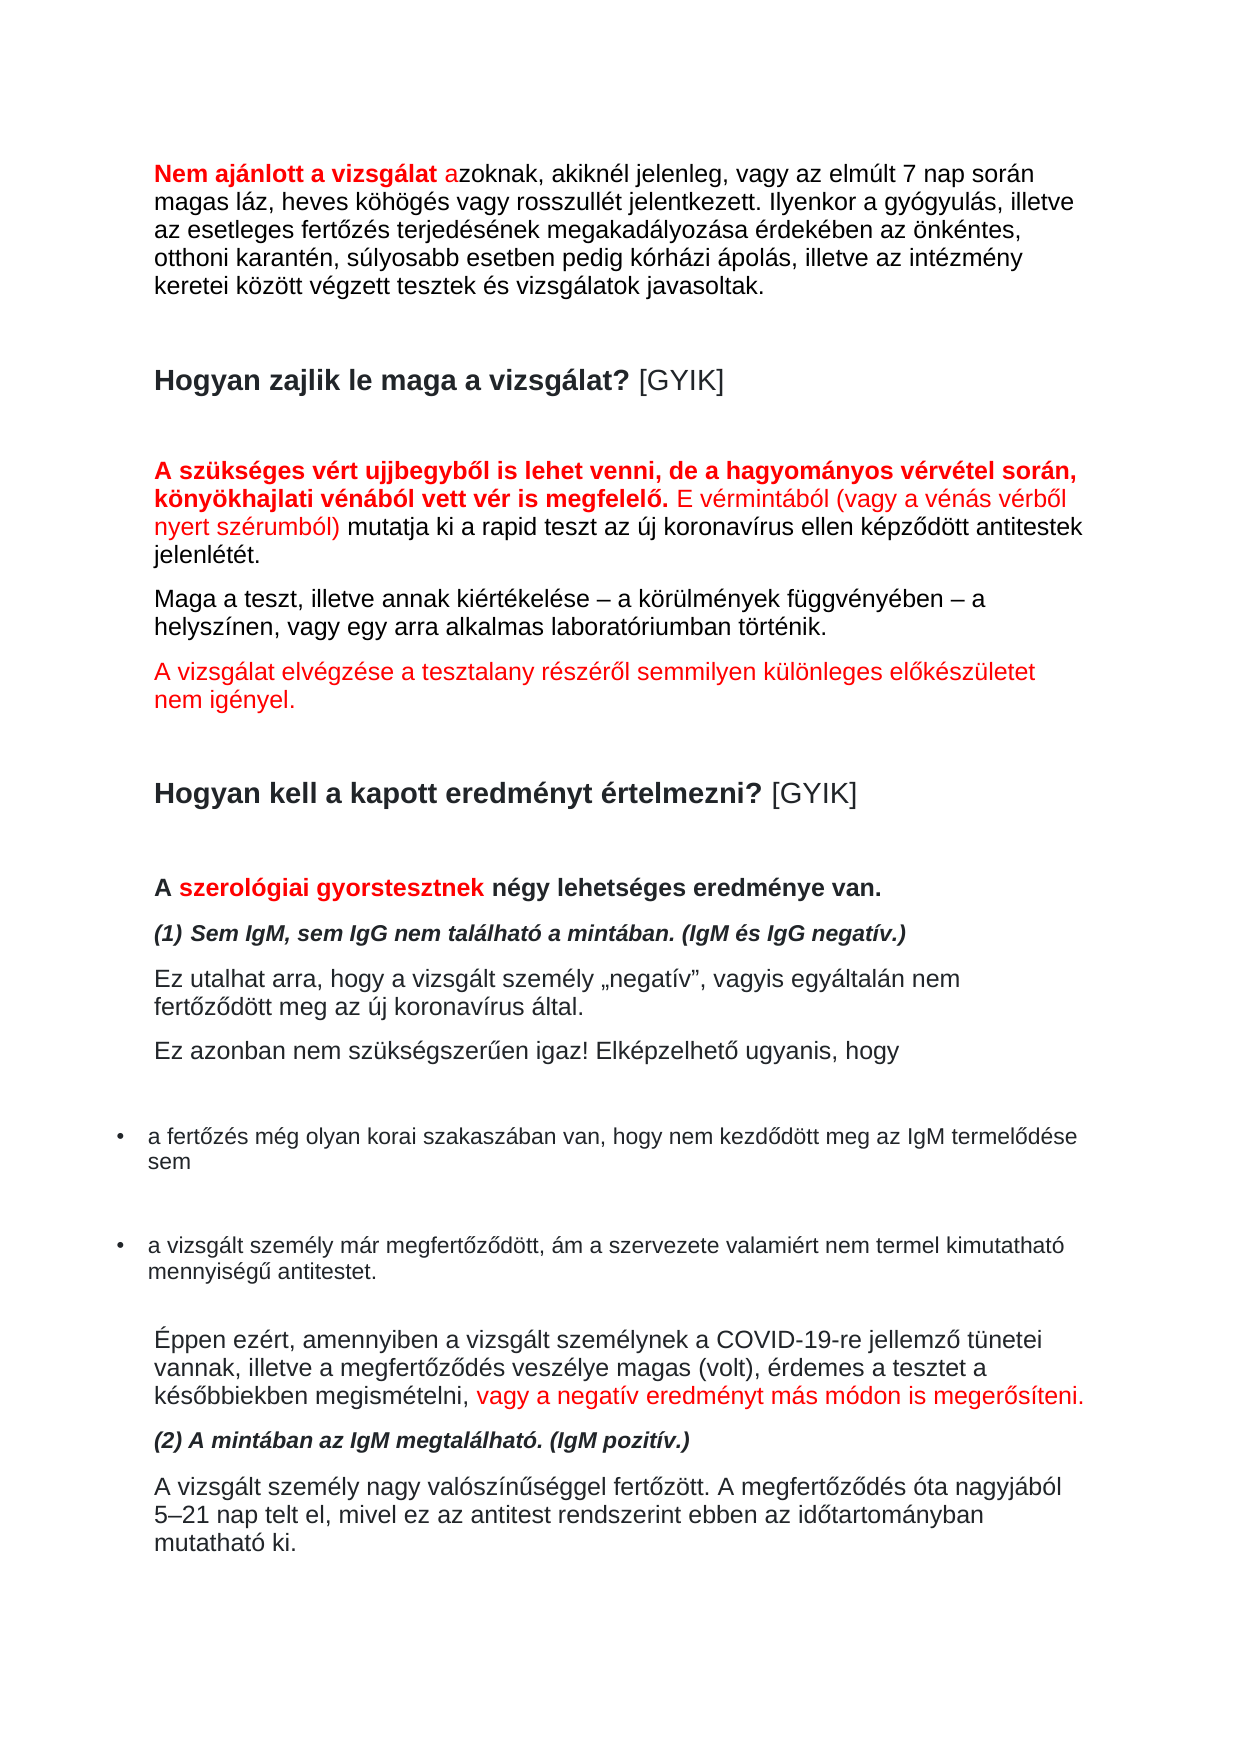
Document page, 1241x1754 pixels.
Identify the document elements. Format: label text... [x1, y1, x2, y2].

list a vizsgált személy már megfertőződött, ám a szervezete valamiért nem termel kimutatható mennyiségű antitestet. [110, 1227, 1093, 1290]
text Maga a teszt, illetve annak kiértékelése – a körülmények függvényében – a helyszínen, vagy egy arra alkalmas laboratóriumban történik. [148, 579, 1093, 641]
subtitle Hogyan kell a kapott eredményt értelmezni? [GYIK] [148, 771, 1093, 810]
list a fertőzés még olyan korai szakaszában van, hogy nem kezdődött meg az IgM termelődése sem [110, 1117, 1093, 1174]
text Nem ajánlott a vizsgálat azoknak, akiknél jelenleg, vagy az elmúlt 7 nap során magas láz, heves köhögés vagy rosszullét jelentkezett. Ilyenkor a gyógyulás, illetve az esetleges fertőzés terjedésének megakadályozása érdekében az önkéntes, otthoni karantén, súlyosabb esetben pedig kórházi ápolás, illetve az intézmény keretei között végzett tesztek és vizsgálatok javasoltak. [148, 154, 1093, 300]
text Éppen ezért, amennyiben a vizsgált személynek a COVID-19-re jellemző tünetei vannak, illetve a megfertőződés veszélye magas (volt), érdemes a tesztet a későbbiekben megismételni, vagy a negatív eredményt más módon is megerősíteni. [148, 1319, 1093, 1409]
text A szerológiai gyorstesztnek négy lehetséges eredménye van. [148, 867, 1093, 902]
text A szükséges vért ujjbegyből is lehet venni, de a hagyományos vérvétel során, könyökhajlati vénából vett vér is megfelelő. E vérmintából (vagy a vénás vérből nyert szérumból) mutatja ki a rapid teszt az új koronavírus ellen képződött antitestek jelenlétét. [148, 451, 1093, 568]
subtitle (1) Sem IgM, sem IgG nem található a mintában. (IgM és IgG negatív.) [148, 914, 1093, 946]
text A vizsgálat elvégzése a tesztalany részéről semmilyen különleges előkészületet nem igényel. [148, 651, 1093, 713]
text Ez azonban nem szükségszerűen igaz! Elképzelhető ugyanis, hogy [148, 1031, 1093, 1071]
text Ez utalhat arra, hogy a vizsgált személy „negatív”, vagyis egyáltalán nem fertőződött meg az új koronavírus által. [148, 958, 1093, 1020]
subtitle Hogyan zajlik le maga a vizsgálat? [GYIK] [148, 357, 1093, 396]
text A vizsgált személy nagy valószínűséggel fertőzött. A megfertőződés óta nagyjából 5–21 nap telt el, mivel ez az antitest rendszerint ebben az időtartományban mutatható ki. [148, 1466, 1093, 1562]
subtitle (2) A mintában az IgM megtalálható. (IgM pozitív.) [148, 1422, 1093, 1454]
